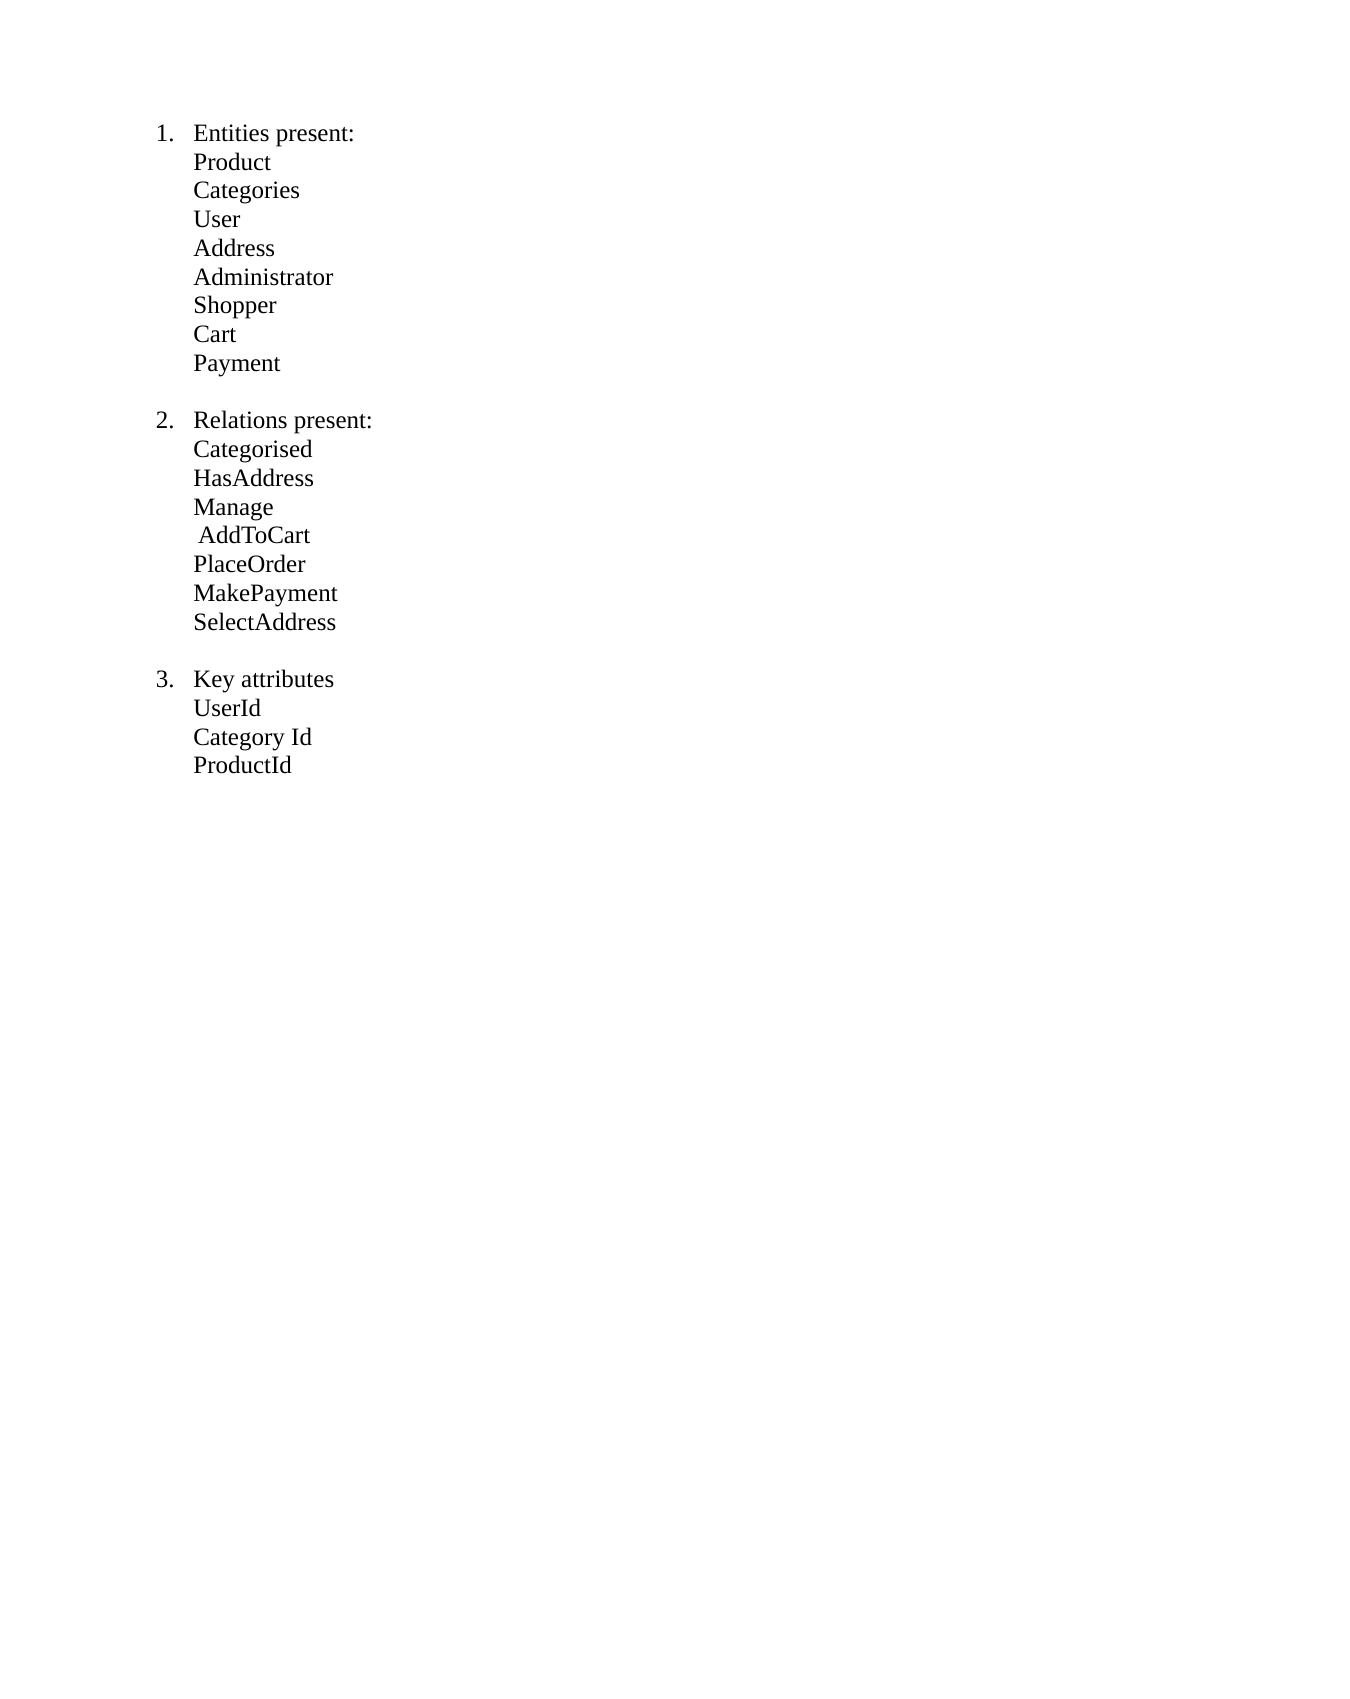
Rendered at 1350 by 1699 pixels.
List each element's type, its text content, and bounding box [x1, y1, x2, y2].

list SelectAddress [156, 607, 1232, 636]
list Cart [156, 319, 1232, 348]
list Relations present: [156, 406, 1232, 434]
list HasAddress [156, 463, 1232, 492]
list Address [156, 233, 1232, 262]
list Entities present: [156, 118, 1232, 147]
list ProductId [156, 751, 1232, 779]
list Shopper [156, 291, 1232, 319]
list Categories [156, 176, 1232, 204]
list User [156, 204, 1232, 233]
list MakePayment [156, 578, 1232, 607]
list Manage [156, 492, 1232, 521]
list Administrator [156, 262, 1232, 291]
list Key attributes [156, 664, 1232, 693]
list Category Id [156, 722, 1232, 751]
list Product [156, 147, 1232, 176]
list UserId [156, 693, 1232, 722]
list Payment [156, 348, 1232, 377]
text AddToCart [118, 521, 1232, 549]
list Categorised [156, 434, 1232, 463]
list PlaceOrder [156, 549, 1232, 578]
